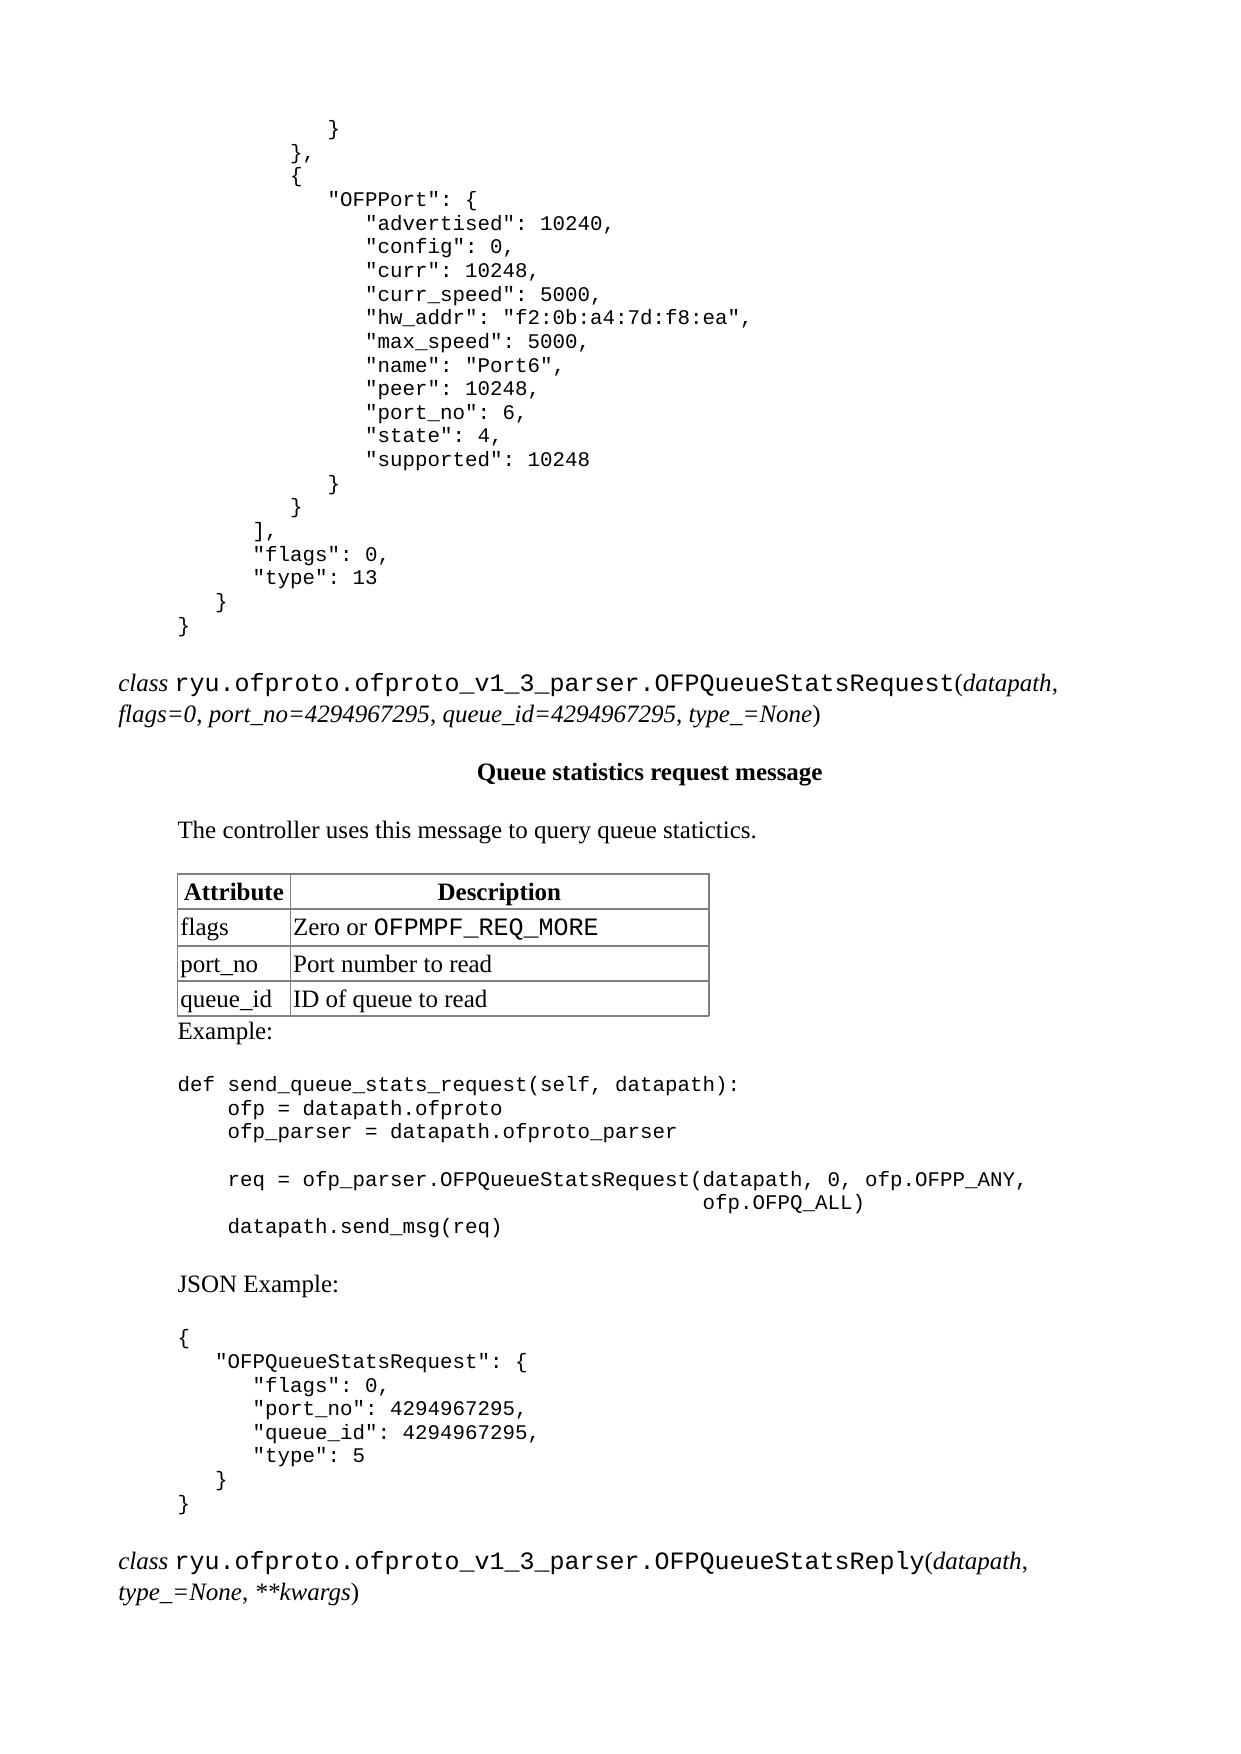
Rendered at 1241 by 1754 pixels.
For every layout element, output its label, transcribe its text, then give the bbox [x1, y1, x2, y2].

text ], [177, 520, 1122, 544]
text } [177, 1493, 1122, 1516]
text } [177, 615, 1122, 638]
text "curr_speed": 5000, [177, 284, 1122, 307]
text "supported": 10248 [177, 449, 1122, 473]
text "curr": 10248, [177, 260, 1122, 284]
text } [177, 473, 1122, 496]
text } [177, 118, 1122, 142]
text "peer": 10248, [177, 378, 1122, 402]
table_cell ID of queue to read [291, 982, 708, 1015]
table_cell Port number to read [291, 947, 708, 980]
table_header Attribute [178, 875, 290, 908]
text "config": 0, [177, 236, 1122, 260]
table_cell queue_id [178, 982, 290, 1015]
text ofp_parser = datapath.ofproto_parser [177, 1121, 1122, 1145]
text { [177, 165, 1122, 189]
text "OFPPort": { [177, 189, 1122, 213]
text "advertised": 10240, [177, 213, 1122, 236]
text def send_queue_stats_request(self, datapath): [177, 1074, 1122, 1098]
text } [177, 496, 1122, 520]
text } [177, 1469, 1122, 1493]
subtitle class ryu.ofproto.ofproto_v1_3_parser.OFPQueueStatsReply(datapath, type_=None, **kwargs) [118, 1546, 1122, 1606]
text "port_no": 6, [177, 402, 1122, 426]
text "type": 13 [177, 567, 1122, 591]
text "port_no": 4294967295, [177, 1398, 1122, 1422]
table_cell port_no [178, 947, 290, 980]
list Example: [177, 1016, 1122, 1044]
text "flags": 0, [177, 544, 1122, 567]
text ofp = datapath.ofproto [177, 1098, 1122, 1121]
text } [177, 591, 1122, 615]
list JSON Example: [177, 1269, 1122, 1298]
text "OFPQueueStatsRequest": { [177, 1351, 1122, 1374]
text datapath.send_msg(req) [177, 1216, 1122, 1239]
table_cell flags [178, 910, 290, 945]
table_header Description [291, 875, 708, 908]
text "hw_addr": "f2:0b:a4:7d:f8:ea", [177, 307, 1122, 331]
list Queue statistics request message [177, 757, 1122, 786]
text "flags": 0, [177, 1374, 1122, 1398]
list The controller uses this message to query queue statictics. [177, 815, 1122, 844]
text }, [177, 142, 1122, 165]
text "max_speed": 5000, [177, 331, 1122, 354]
text req = ofp_parser.OFPQueueStatsRequest(datapath, 0, ofp.OFPP_ANY, [177, 1169, 1122, 1192]
subtitle class ryu.ofproto.ofproto_v1_3_parser.OFPQueueStatsRequest(datapath, flags=0, port_no=4294967295, queue_id=4294967295, type_=None) [118, 668, 1122, 727]
text { [177, 1327, 1122, 1351]
text "name": "Port6", [177, 354, 1122, 378]
text ofp.OFPQ_ALL) [177, 1192, 1122, 1216]
text "type": 5 [177, 1446, 1122, 1469]
text "state": 4, [177, 426, 1122, 449]
text "queue_id": 4294967295, [177, 1422, 1122, 1446]
table_cell Zero or OFPMPF_REQ_MORE [291, 910, 708, 945]
